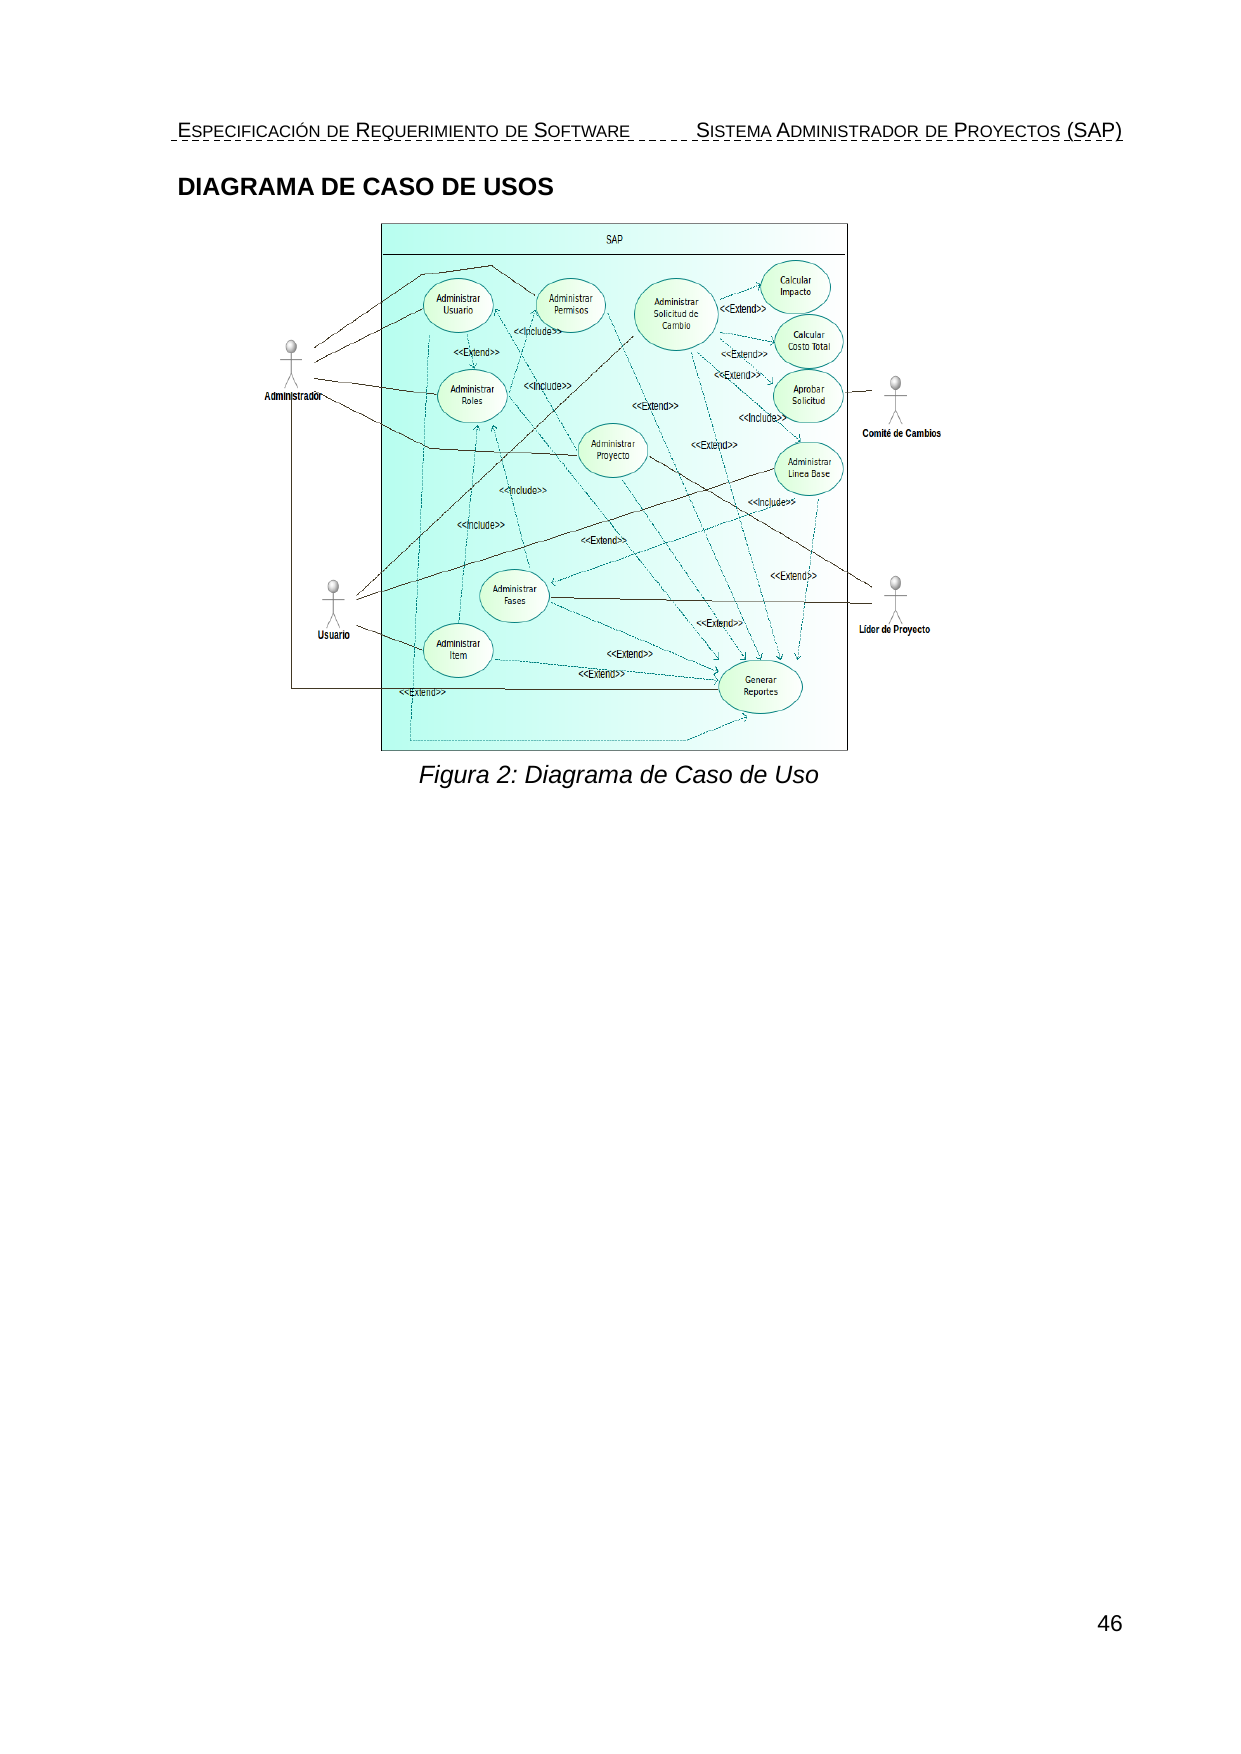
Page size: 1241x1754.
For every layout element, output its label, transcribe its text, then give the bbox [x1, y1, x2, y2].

picture [231, 214, 950, 760]
text Figura 2: Diagrama de Caso de Uso [0, 227, 1240, 788]
list DIAGRAMA DE CASO DE USOS [177, 172, 1122, 200]
